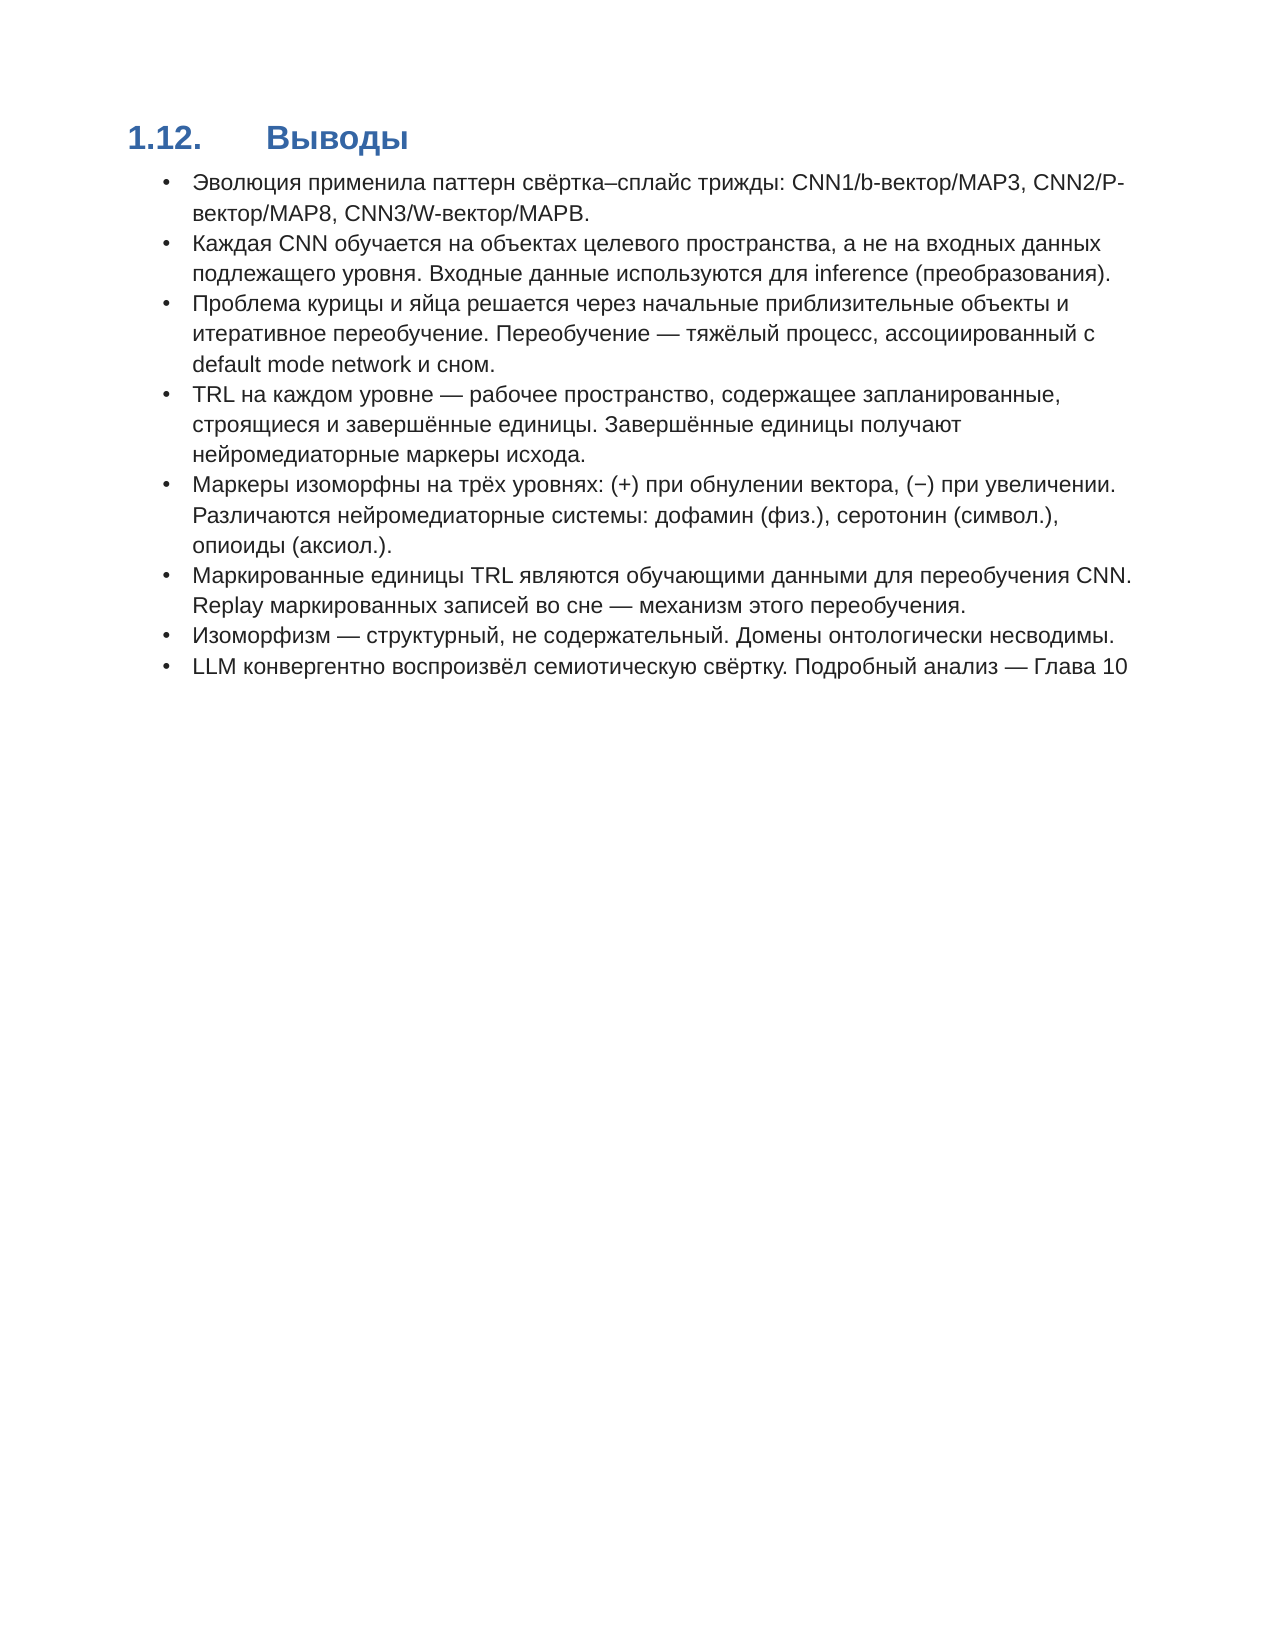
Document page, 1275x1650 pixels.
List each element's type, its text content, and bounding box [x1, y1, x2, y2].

list Проблема курицы и яйца решается через начальные приблизительные объекты и итеративное переобучение. Переобучение — тяжёлый процесс, ассоциированный с default mode network и сном. [162, 290, 1157, 377]
list LLM конвергентно воспроизвёл семиотическую свёртку. Подробный анализ — Глава 10 [162, 653, 1157, 679]
list Эволюция применила паттерн свёртка–сплайс трижды: CNN1/b-вектор/MAP3, CNN2/P-вектор/MAP8, CNN3/W-вектор/MAPB. [162, 169, 1157, 226]
list Каждая CNN обучается на объектах целевого пространства, а не на входных данных подлежащего уровня. Входные данные используются для inference (преобразования). [162, 230, 1157, 286]
list Маркированные единицы TRL являются обучающими данными для переобучения CNN. Replay маркированных записей во сне — механизм этого переобучения. [162, 562, 1157, 618]
list TRL на каждом уровне — рабочее пространство, содержащее запланированные, строящиеся и завершённые единицы. Завершённые единицы получают нейромедиаторные маркеры исхода. [162, 381, 1157, 467]
list Изоморфизм — структурный, не содержательный. Домены онтологически несводимы. [162, 622, 1157, 649]
subtitle Выводы [118, 118, 1157, 157]
list Маркеры изоморфны на трёх уровнях: (+) при обнулении вектора, (−) при увеличении. Различаются нейромедиаторные системы: дофамин (физ.), серотонин (символ.), опиоиды (аксиол.). [162, 471, 1157, 558]
